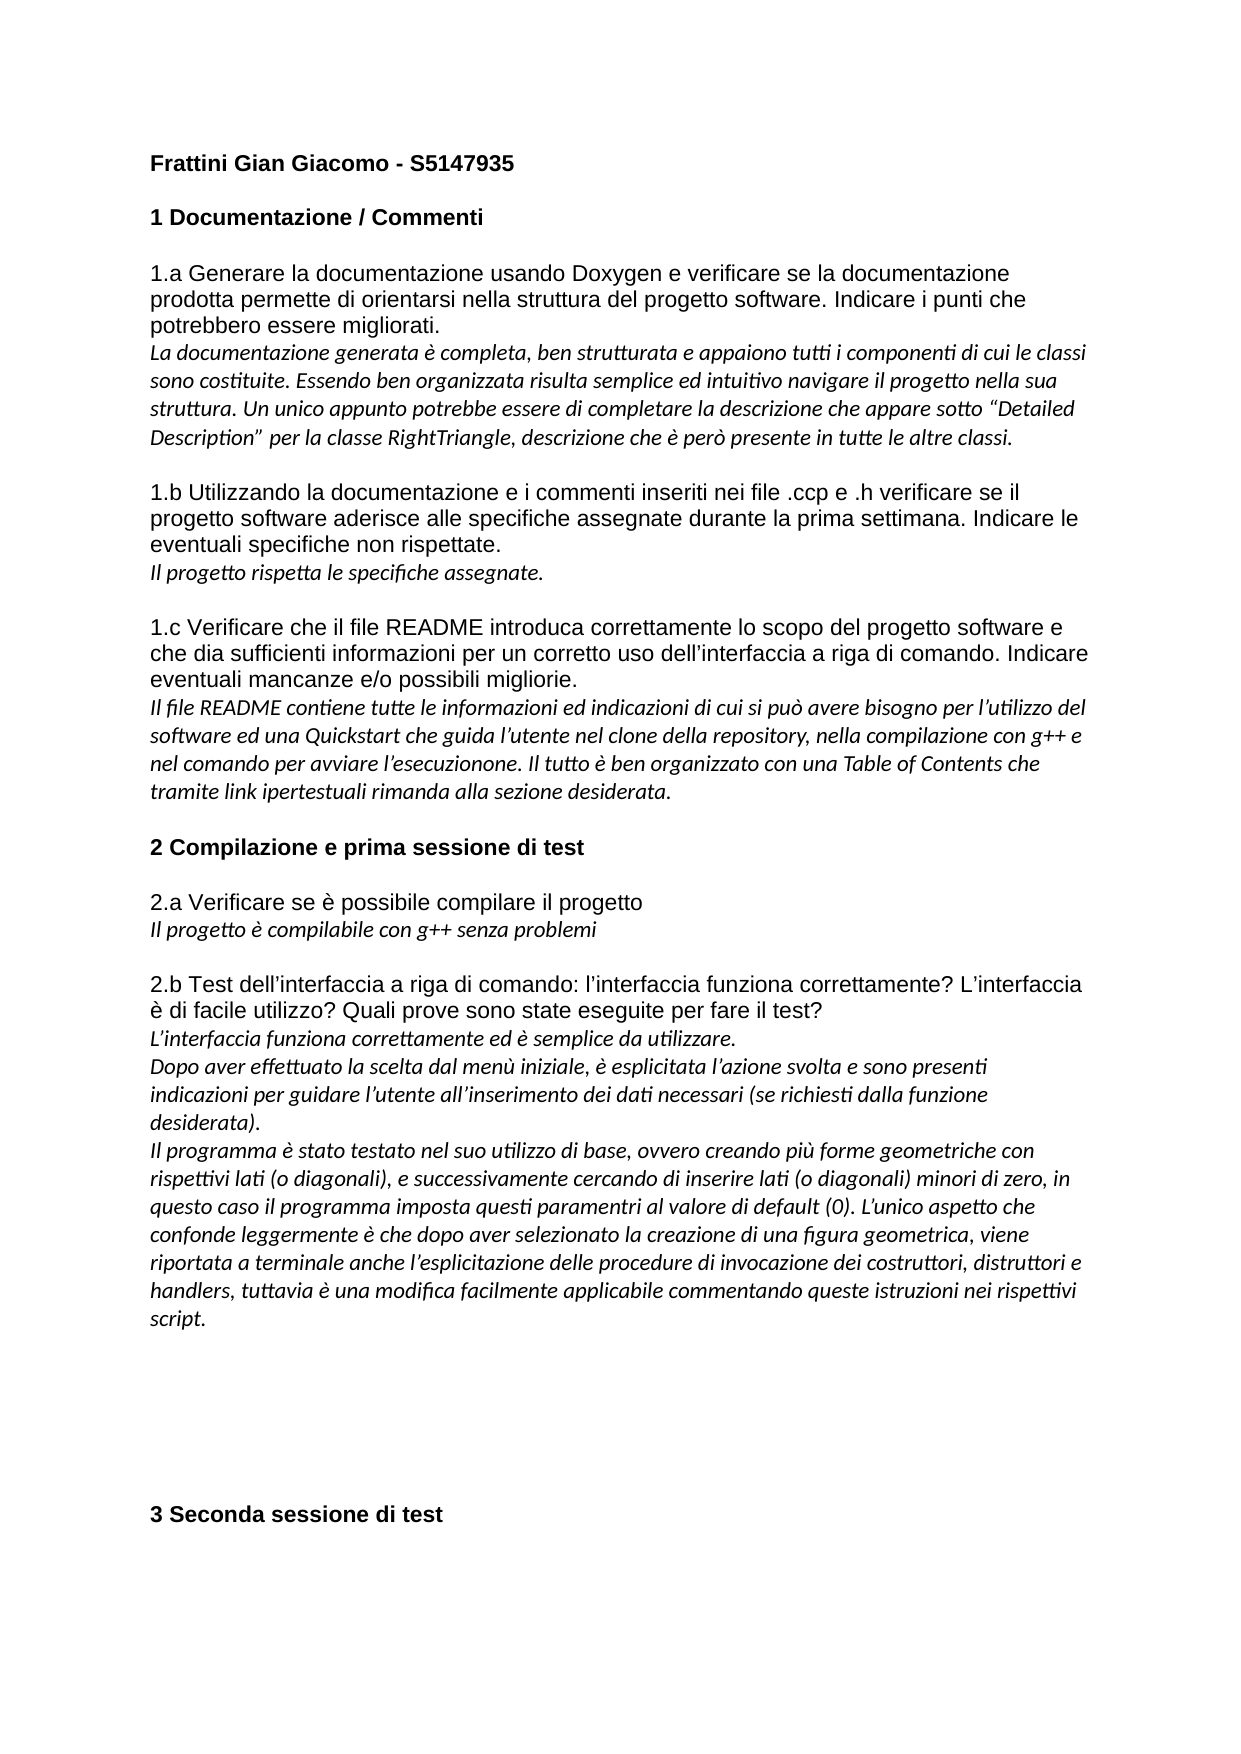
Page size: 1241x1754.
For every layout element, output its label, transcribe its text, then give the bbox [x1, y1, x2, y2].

text Il file README contiene tutte le informazioni ed indicazioni di cui si può avere bisogno per l’utilizzo del software ed una Quickstart che guida l’utente nel clone della repository, nella compilazione con g++ e nel comando per avviare l’esecuzionone. Il tutto è ben organizzato con una Table of Contents che tramite link ipertestuali rimanda alla sezione desiderata. [150, 693, 1090, 805]
text Il programma è stato testato nel suo utilizzo di base, ovvero creando più forme geometriche con rispettivi lati (o diagonali), e successivamente cercando di inserire lati (o diagonali) minori di zero, in questo caso il programma imposta questi paramentri al valore di default (0). L’unico aspetto che confonde leggermente è che dopo aver selezionato la creazione di una figura geometrica, viene riportata a terminale anche l’esplicitazione delle procedure di invocazione dei costruttori, distruttori e handlers, tuttavia è una modifica facilmente applicabile commentando queste istruzioni nei rispettivi script. [150, 1136, 1090, 1332]
text 2.b Test dell’interfaccia a riga di comando: l’interfaccia funziona correttamente? L’interfaccia è di facile utilizzo? Quali prove sono state eseguite per fare il test? [150, 971, 1090, 1024]
text Il progetto è compilabile con g++ senza problemi [150, 915, 1090, 943]
text 1.b Utilizzando la documentazione e i commenti inseriti nei file .ccp e .h verificare se il progetto software aderisce alle specifiche assegnate durante la prima settimana. Indicare le eventuali specifiche non rispettate. [150, 479, 1090, 558]
text 2 Compilazione e prima sessione di test [150, 834, 1090, 860]
text Il progetto rispetta le specifiche assegnate. [150, 558, 1090, 586]
text La documentazione generata è completa, ben strutturata e appaiono tutti i componenti di cui le classi sono costituite. Essendo ben organizzata risulta semplice ed intuitivo navigare il progetto nella sua struttura. Un unico appunto potrebbe essere di completare la descrizione che appare sotto “Detailed Description” per la classe RightTriangle, descrizione che è però presente in tutte le altre classi. [150, 338, 1090, 451]
text 1.a Generare la documentazione usando Doxygen e verificare se la documentazione prodotta permette di orientarsi nella struttura del progetto software. Indicare i punti che potrebbero essere migliorati. [150, 259, 1090, 338]
text 3 Seconda sessione di test [150, 1501, 1090, 1527]
text L’interfaccia funziona correttamente ed è semplice da utilizzare. [150, 1024, 1090, 1052]
text 2.a Verificare se è possibile compilare il progetto [150, 889, 1090, 915]
text 1.c Verificare che il file README introduca correttamente lo scopo del progetto software e che dia sufficienti informazioni per un corretto uso dell’interfaccia a riga di comando. Indicare eventuali mancanze e/o possibili migliorie. [150, 614, 1090, 693]
text Dopo aver effettuato la scelta dal menù iniziale, è esplicitata l’azione svolta e sono presenti indicazioni per guidare l’utente all’inserimento dei dati necessari (se richiesti dalla funzione desiderata). [150, 1052, 1090, 1136]
text 1 Documentazione / Commenti [150, 204, 1090, 231]
text Frattini Gian Giacomo - S5147935 [150, 150, 1090, 176]
